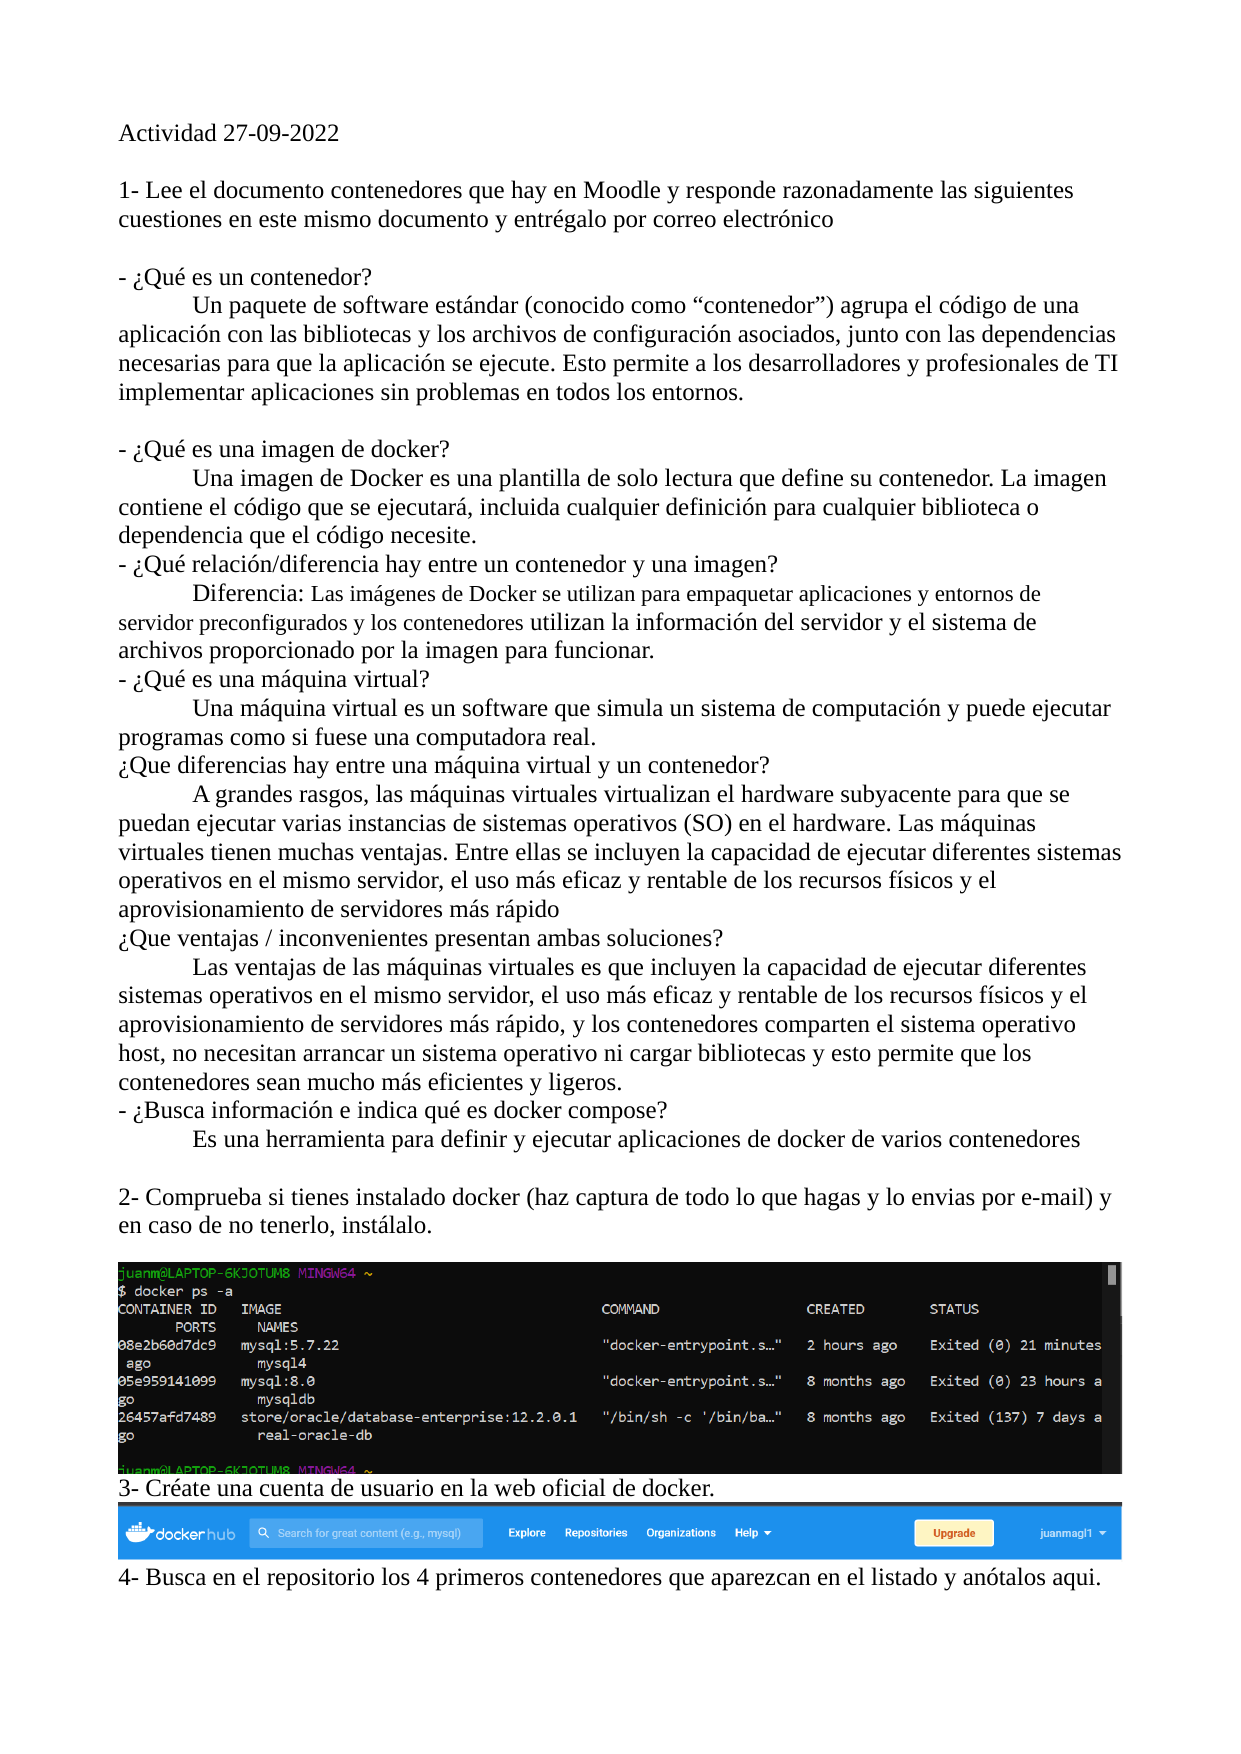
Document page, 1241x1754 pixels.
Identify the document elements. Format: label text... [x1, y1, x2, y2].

text - ¿Qué es una máquina virtual? [118, 664, 1122, 693]
text - ¿Qué relación/diferencia hay entre un contenedor y una imagen? [118, 549, 1122, 578]
text - ¿Qué es un contenedor? [118, 262, 1122, 291]
text - ¿Busca información e indica qué es docker compose? [118, 1096, 1122, 1124]
text Un paquete de software estándar (conocido como “contenedor”) agrupa el código de una aplicación con las bibliotecas y los archivos de configuración asociados, junto con las dependencias necesarias para que la aplicación se ejecute. Esto permite a los desarrolladores y profesionales de TI implementar aplicaciones sin problemas en todos los entornos. [118, 291, 1122, 406]
text A grandes rasgos, las máquinas virtuales virtualizan el hardware subyacente para que se puedan ejecutar varias instancias de sistemas operativos (SO) en el hardware. Las máquinas virtuales tienen muchas ventajas. Entre ellas se incluyen la capacidad de ejecutar diferentes sistemas operativos en el mismo servidor, el uso más eficaz y rentable de los recursos físicos y el aprovisionamiento de servidores más rápido [118, 779, 1122, 923]
text - ¿Qué es una imagen de docker? [118, 434, 1122, 463]
text 2- Comprueba si tienes instalado docker (haz captura de todo lo que hagas y lo envias por e-mail) y en caso de no tenerlo, instálalo. [118, 1182, 1122, 1239]
text ¿Que diferencias hay entre una máquina virtual y un contenedor? [118, 751, 1122, 779]
text Diferencia: Las imágenes de Docker se utilizan para empaquetar aplicaciones y entornos de servidor preconfigurados y los contenedores utilizan la información del servidor y el sistema de archivos proporcionado por la imagen para funcionar. [118, 578, 1122, 664]
text 3- Créate una cuenta de usuario en la web oficial de docker. [118, 1474, 1122, 1502]
text 4- Busca en el repositorio los 4 primeros contenedores que aparezcan en el listado y anótalos aqui. [118, 1562, 1122, 1590]
text 1- Lee el documento contenedores que hay en Moodle y responde razonadamente las siguientes cuestiones en este mismo documento y entrégalo por correo electrónico [118, 176, 1122, 233]
text Las ventajas de las máquinas virtuales es que incluyen la capacidad de ejecutar diferentes sistemas operativos en el mismo servidor, el uso más eficaz y rentable de los recursos físicos y el aprovisionamiento de servidores más rápido, y los contenedores comparten el sistema operativo host, no necesitan arrancar un sistema operativo ni cargar bibliotecas y esto permite que los contenedores sean mucho más eficientes y ligeros. [118, 952, 1122, 1096]
text Actividad 27-09-2022 [118, 118, 1122, 147]
text Es una herramienta para definir y ejecutar aplicaciones de docker de varios contenedores [118, 1124, 1122, 1153]
text ¿Que ventajas / inconvenientes presentan ambas soluciones? [118, 923, 1122, 952]
text Una máquina virtual es un software que simula un sistema de computación y puede ejecutar programas como si fuese una computadora real. [118, 693, 1122, 751]
text Una imagen de Docker es una plantilla de solo lectura que define su contenedor. La imagen contiene el código que se ejecutará, incluida cualquier definición para cualquier biblioteca o dependencia que el código necesite. [118, 463, 1122, 549]
